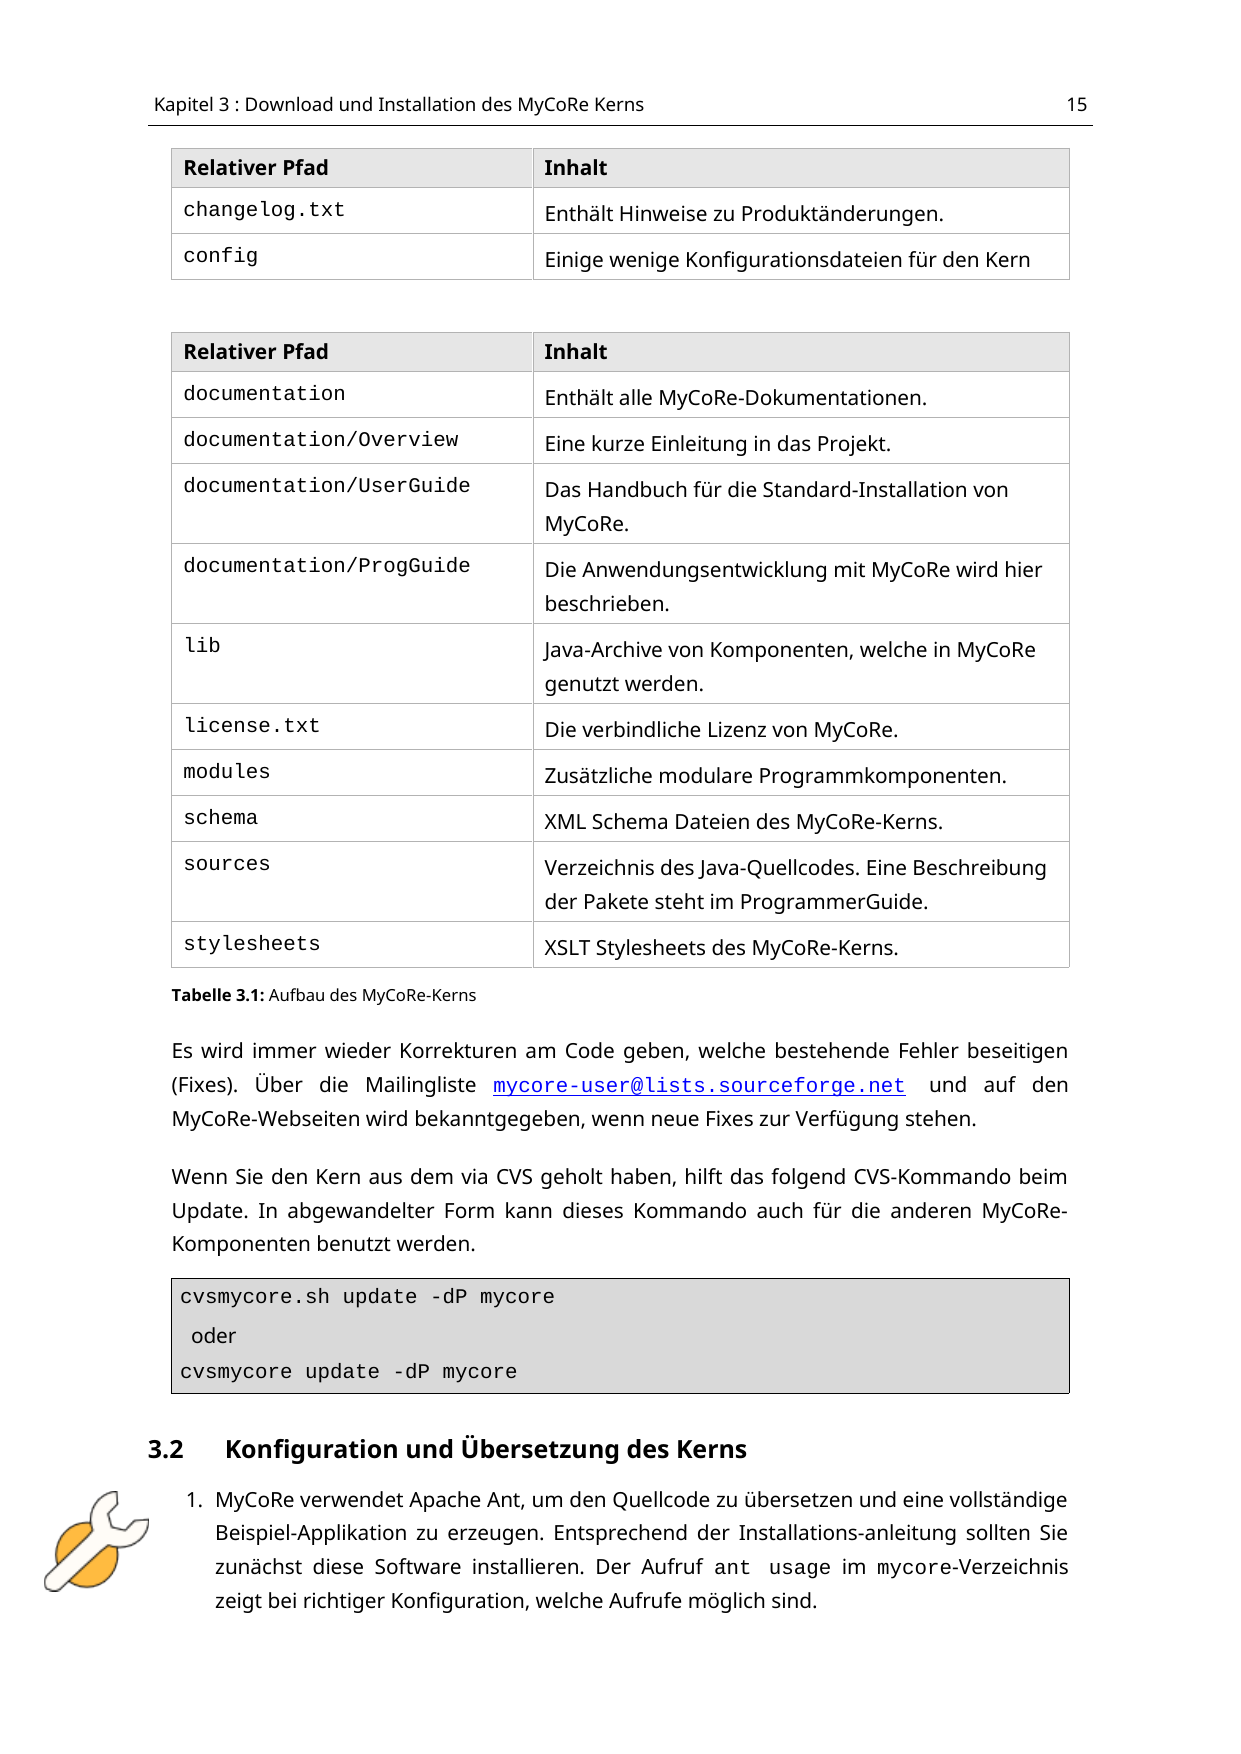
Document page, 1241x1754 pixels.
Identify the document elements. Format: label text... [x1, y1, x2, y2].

table_cell documentation/ProgGuide [172, 544, 532, 623]
picture [44, 1491, 149, 1592]
table_cell Enthält alle MyCoRe-Dokumentationen. [534, 372, 1069, 417]
table_cell Einige wenige Konfigurationsdateien für den Kern [534, 234, 1069, 279]
table_cell modules [172, 750, 532, 795]
table_cell sources [172, 842, 532, 921]
text cvsmycore.sh update -dP mycore [172, 1279, 1069, 1310]
table_cell Eine kurze Einleitung in das Projekt. [534, 418, 1069, 463]
table_header Relativer Pfad [172, 149, 532, 187]
table_cell changelog.txt [172, 188, 532, 233]
table_cell Verzeichnis des Java-Quellcodes. Eine Beschreibung der Pakete steht im ProgrammerGuide. [534, 842, 1069, 921]
table_cell Java-Archive von Komponenten, welche in MyCoRe genutzt werden. [534, 624, 1069, 703]
table_header Relativer Pfad [172, 333, 532, 371]
table_cell schema [172, 796, 532, 841]
text Es wird immer wieder Korrekturen am Code geben, welche bestehende Fehler beseitigen (Fixes). Über die Mailingliste mycore-user@lists.sourceforge.net und auf den MyCoRe-Webseiten wird bekanntgegeben, wenn neue Fixes zur Verfügung stehen. [171, 1036, 1069, 1133]
table_cell XSLT Stylesheets des MyCoRe-Kerns. [534, 922, 1069, 967]
text oder [172, 1313, 1069, 1350]
table_cell Enthält Hinweise zu Produktänderungen. [534, 188, 1069, 233]
table_cell Zusätzliche modulare Programmkomponenten. [534, 750, 1069, 795]
text Wenn Sie den Kern aus dem via CVS geholt haben, hilft das folgend CVS-Kommando beim Update. In abgewandelter Form kann dieses Kommando auch für die anderen MyCoRe-Komponenten benutzt werden. [171, 1162, 1069, 1258]
table_cell documentation [172, 372, 532, 417]
table_header Inhalt [534, 149, 1069, 187]
table_cell Die Anwendungsentwicklung mit MyCoRe wird hier beschrieben. [534, 544, 1069, 623]
table_cell lib [172, 624, 532, 703]
table_cell license.txt [172, 704, 532, 749]
list MyCoRe verwendet Apache Ant, um den Quellcode zu übersetzen und eine vollständige Beispiel-Applikation zu erzeugen. Entsprechend der Installations-anleitung sollten Sie zunächst diese Software installieren. Der Aufruf ant usage im mycore-Verzeichnis zeigt bei richtiger Konfiguration, welche Aufrufe möglich sind. [148, 1485, 1069, 1615]
text cvsmycore update -dP mycore [172, 1353, 1069, 1393]
table_cell Das Handbuch für die Standard-Installation von MyCoRe. [534, 464, 1069, 543]
table_header Inhalt [534, 333, 1069, 371]
table_cell Die verbindliche Lizenz von MyCoRe. [534, 704, 1069, 749]
table_cell config [172, 234, 532, 279]
subtitle Konfiguration und Übersetzung des Kerns [148, 1432, 1092, 1466]
table_cell documentation/UserGuide [172, 464, 532, 543]
table_cell stylesheets [172, 922, 532, 967]
text Tabelle 3.1: Aufbau des MyCoRe-Kerns [171, 984, 1069, 1007]
table_cell documentation/Overview [172, 418, 532, 463]
table_cell XML Schema Dateien des MyCoRe-Kerns. [534, 796, 1069, 841]
